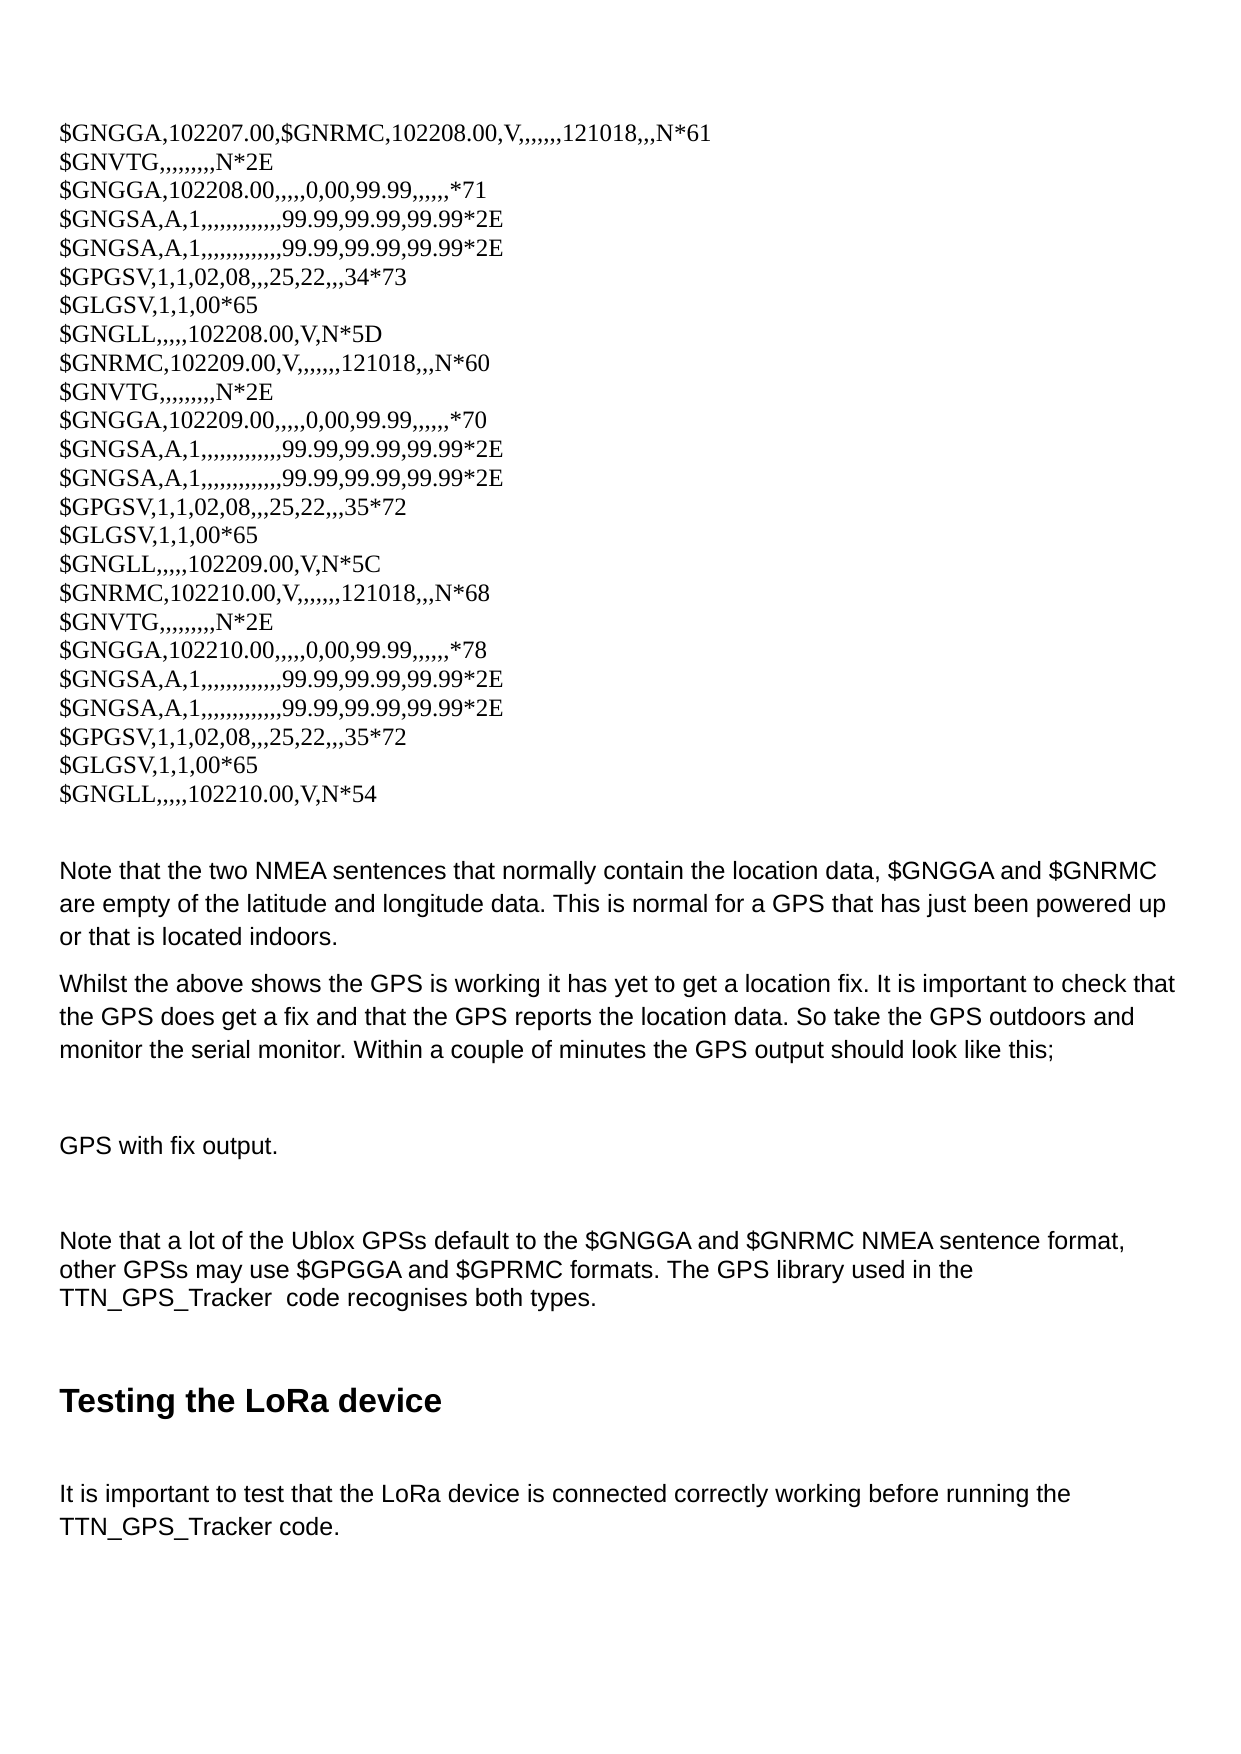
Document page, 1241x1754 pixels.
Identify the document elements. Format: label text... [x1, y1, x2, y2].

text $GNGSA,A,1,,,,,,,,,,,,,99.99,99.99,99.99*2E [59, 463, 1181, 492]
text $GNVTG,,,,,,,,,N*2E [59, 147, 1181, 176]
text $GNRMC,102209.00,V,,,,,,,121018,,,N*60 [59, 348, 1181, 377]
text $GNGSA,A,1,,,,,,,,,,,,,99.99,99.99,99.99*2E [59, 693, 1181, 722]
text $GNGSA,A,1,,,,,,,,,,,,,99.99,99.99,99.99*2E [59, 204, 1181, 233]
text $GNRMC,102210.00,V,,,,,,,121018,,,N*68 [59, 578, 1181, 607]
text GPS with fix output. [59, 1131, 1181, 1159]
text TTN_GPS_Tracker code recognises both types. [59, 1283, 1181, 1312]
text $GNVTG,,,,,,,,,N*2E [59, 377, 1181, 406]
text $GNGSA,A,1,,,,,,,,,,,,,99.99,99.99,99.99*2E [59, 434, 1181, 463]
text $GNGLL,,,,,102208.00,V,N*5D [59, 319, 1181, 348]
text $GNGLL,,,,,102210.00,V,N*54 [59, 779, 1181, 808]
text $GLGSV,1,1,00*65 [59, 291, 1181, 319]
text $GLGSV,1,1,00*65 [59, 521, 1181, 549]
text $GNGGA,102209.00,,,,,0,00,99.99,,,,,,*70 [59, 406, 1181, 434]
text $GNGGA,102210.00,,,,,0,00,99.99,,,,,,*78 [59, 636, 1181, 664]
text $GPGSV,1,1,02,08,,,25,22,,,35*72 [59, 492, 1181, 521]
text $GNVTG,,,,,,,,,N*2E [59, 607, 1181, 636]
text $GNGSA,A,1,,,,,,,,,,,,,99.99,99.99,99.99*2E [59, 664, 1181, 693]
text $GPGSV,1,1,02,08,,,25,22,,,35*72 [59, 722, 1181, 751]
text $GNGGA,102207.00,$GNRMC,102208.00,V,,,,,,,121018,,,N*61 [59, 118, 1181, 147]
text It is important to test that the LoRa device is connected correctly working before running the TTN_GPS_Tracker code. [59, 1479, 1181, 1541]
text Whilst the above shows the GPS is working it has yet to get a location fix. It is important to check that the GPS does get a fix and that the GPS reports the location data. So take the GPS outdoors and monitor the serial monitor. Within a couple of minutes the GPS output should look like this; [59, 969, 1181, 1064]
text $GLGSV,1,1,00*65 [59, 751, 1181, 779]
subtitle Testing the LoRa device [59, 1381, 1181, 1419]
text $GNGLL,,,,,102209.00,V,N*5C [59, 549, 1181, 578]
text Note that a lot of the Ublox GPSs default to the $GNGGA and $GNRMC NMEA sentence format, other GPSs may use $GPGGA and $GPRMC formats. The GPS library used in the [59, 1226, 1181, 1283]
text $GPGSV,1,1,02,08,,,25,22,,,34*73 [59, 262, 1181, 291]
text Note that the two NMEA sentences that normally contain the location data, $GNGGA and $GNRMC are empty of the latitude and longitude data. This is normal for a GPS that has just been powered up or that is located indoors. [59, 856, 1181, 951]
text $GNGSA,A,1,,,,,,,,,,,,,99.99,99.99,99.99*2E [59, 233, 1181, 262]
text $GNGGA,102208.00,,,,,0,00,99.99,,,,,,*71 [59, 176, 1181, 204]
